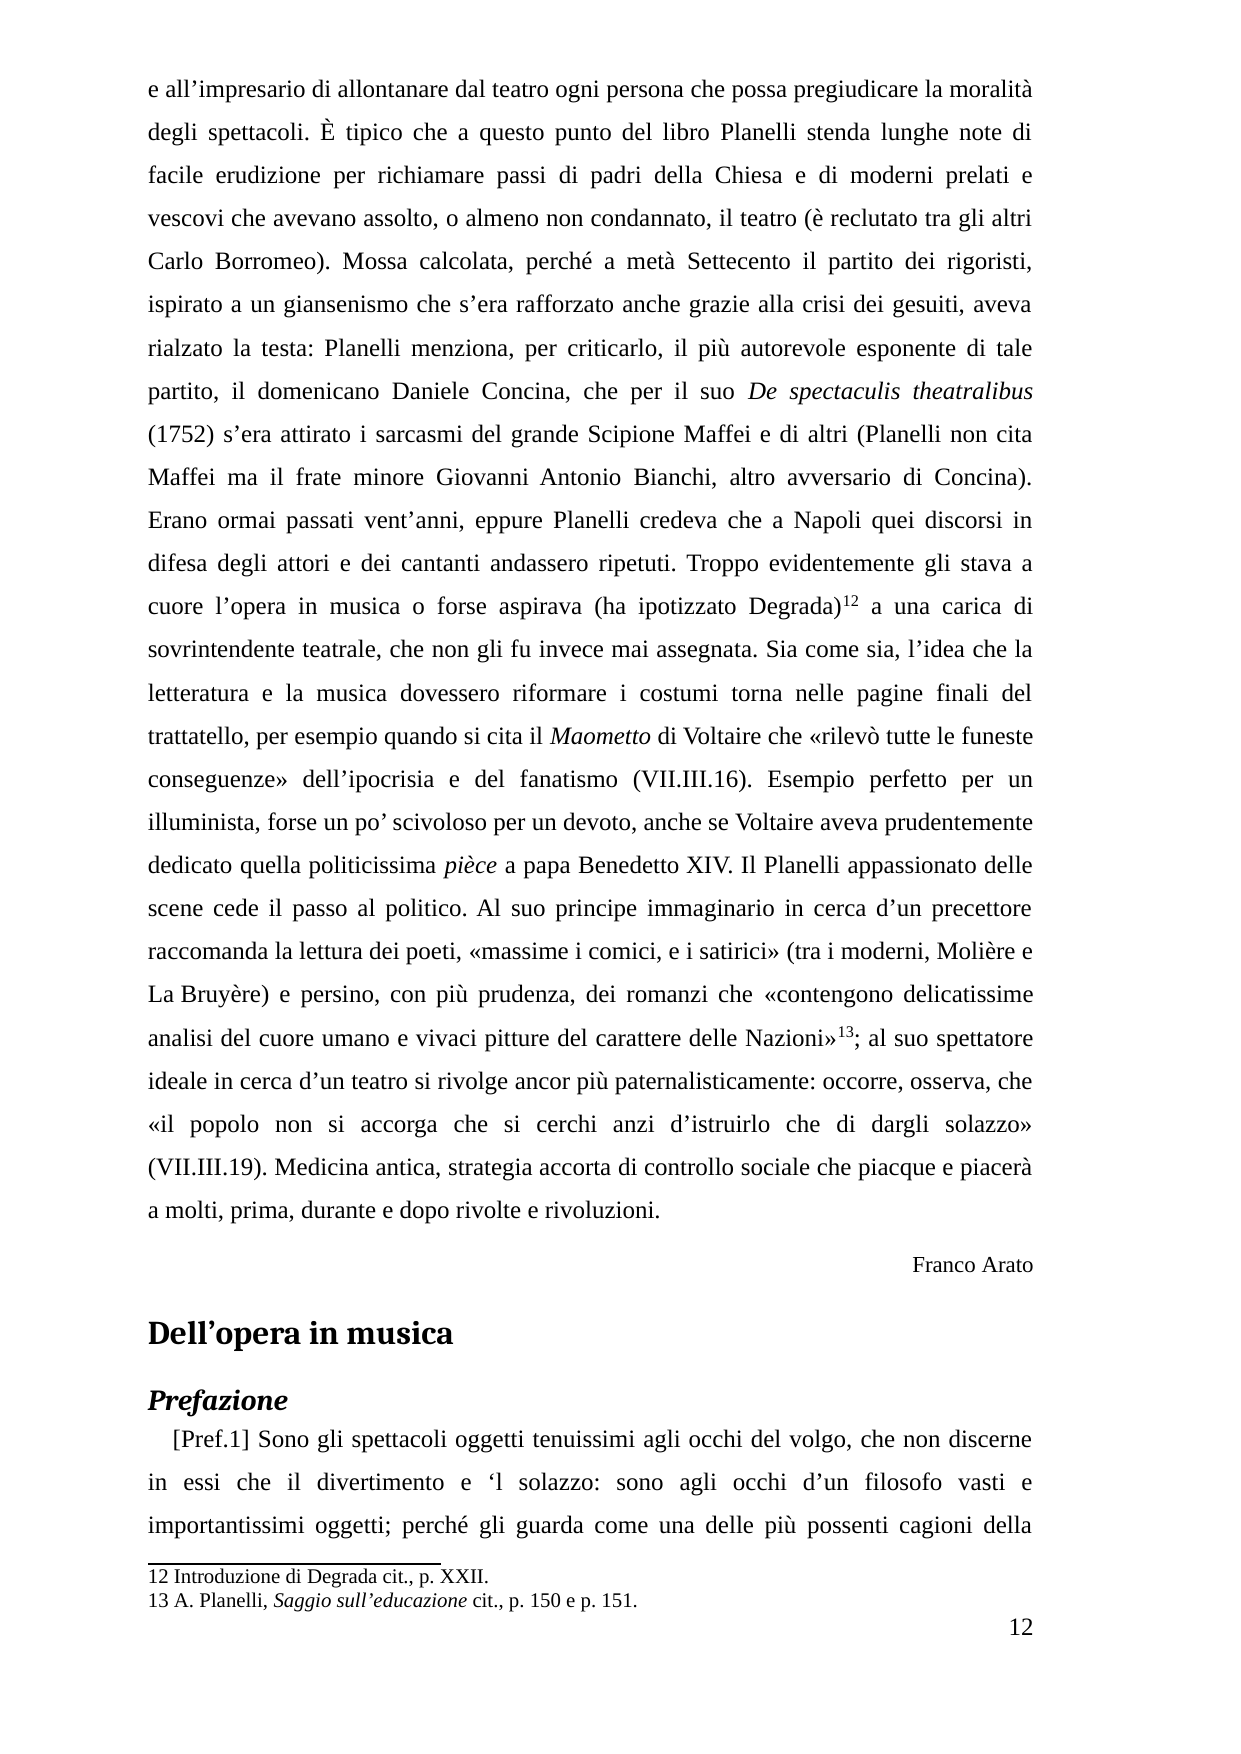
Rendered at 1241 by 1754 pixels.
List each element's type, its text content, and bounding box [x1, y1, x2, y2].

text A. Planelli, Saggio sull’educazione cit., p. 150 e p. 151. [148, 1588, 1033, 1612]
text Franco Arato [148, 1251, 1033, 1277]
text e all’impresario di allontanare dal teatro ogni persona che possa pregiudicare la moralità degli spettacoli. È tipico che a questo punto del libro Planelli stenda lunghe note di facile erudizione per richiamare passi di padri della Chiesa e di moderni prelati e vescovi che avevano assolto, o almeno non condannato, il teatro (è reclutato tra gli altri Carlo Borromeo). Mossa calcolata, perché a metà Settecento il partito dei rigoristi, ispirato a un giansenismo che s’era rafforzato anche grazie alla crisi dei gesuiti, aveva rialzato la testa: Planelli menziona, per criticarlo, il più autorevole esponente di tale partito, il domenicano Daniele Concina, che per il suo De spectaculis theatralibus (1752) s’era attirato i sarcasmi del grande Scipione Maffei e di altri (Planelli non cita Maffei ma il frate minore Giovanni Antonio Bianchi, altro avversario di Concina). Erano ormai passati vent’anni, eppure Planelli credeva che a Napoli quei discorsi in difesa degli attori e dei cantanti andassero ripetuti. Troppo evidentemente gli stava a cuore l’opera in musica o forse aspirava (ha ipotizzato Degrada) a una carica di sovrintendente teatrale, che non gli fu invece mai assegnata. Sia come sia, l’idea che la letteratura e la musica dovessero riformare i costumi torna nelle pagine finali del trattatello, per esempio quando si cita il Maometto di Voltaire che «rilevò tutte le funeste conseguenze» dell’ipocrisia e del fanatismo (VII.III.16). Esempio perfetto per un illuminista, forse un po’ scivoloso per un devoto, anche se Voltaire aveva prudentemente dedicato quella politicissima pièce a papa Benedetto XIV. Il Planelli appassionato delle scene cede il passo al politico. Al suo principe immaginario in cerca d’un precettore raccomanda la lettura dei poeti, «massime i comici, e i satirici» (tra i moderni, Molière e La Bruyère) e persino, con più prudenza, dei romanzi che «contengono delicatissime analisi del cuore umano e vivaci pitture del carattere delle Nazioni»; al suo spettatore ideale in cerca d’un teatro si rivolge ancor più paternalisticamente: occorre, osserva, che «il popolo non si accorga che si cerchi anzi d’istruirlo che di dargli solazzo» (VII.III.19). Medicina antica, strategia accorta di controllo sociale che piacque e piacerà a molti, prima, durante e dopo rivolte e rivoluzioni. [148, 74, 1033, 1224]
subtitle Dell’opera in musica [148, 1314, 1033, 1353]
text [Pref.1] Sono gli spettacoli oggetti tenuissimi agli occhi del volgo, che non discerne in essi che il divertimento e ‘l solazzo: sono agli occhi d’un filosofo vasti e importantissimi oggetti; perché gli guarda come una delle più possenti cagioni della [148, 1424, 1033, 1539]
subtitle Prefazione [148, 1384, 1033, 1418]
text Introduzione di Degrada cit., p. XXII. [148, 1564, 1033, 1588]
